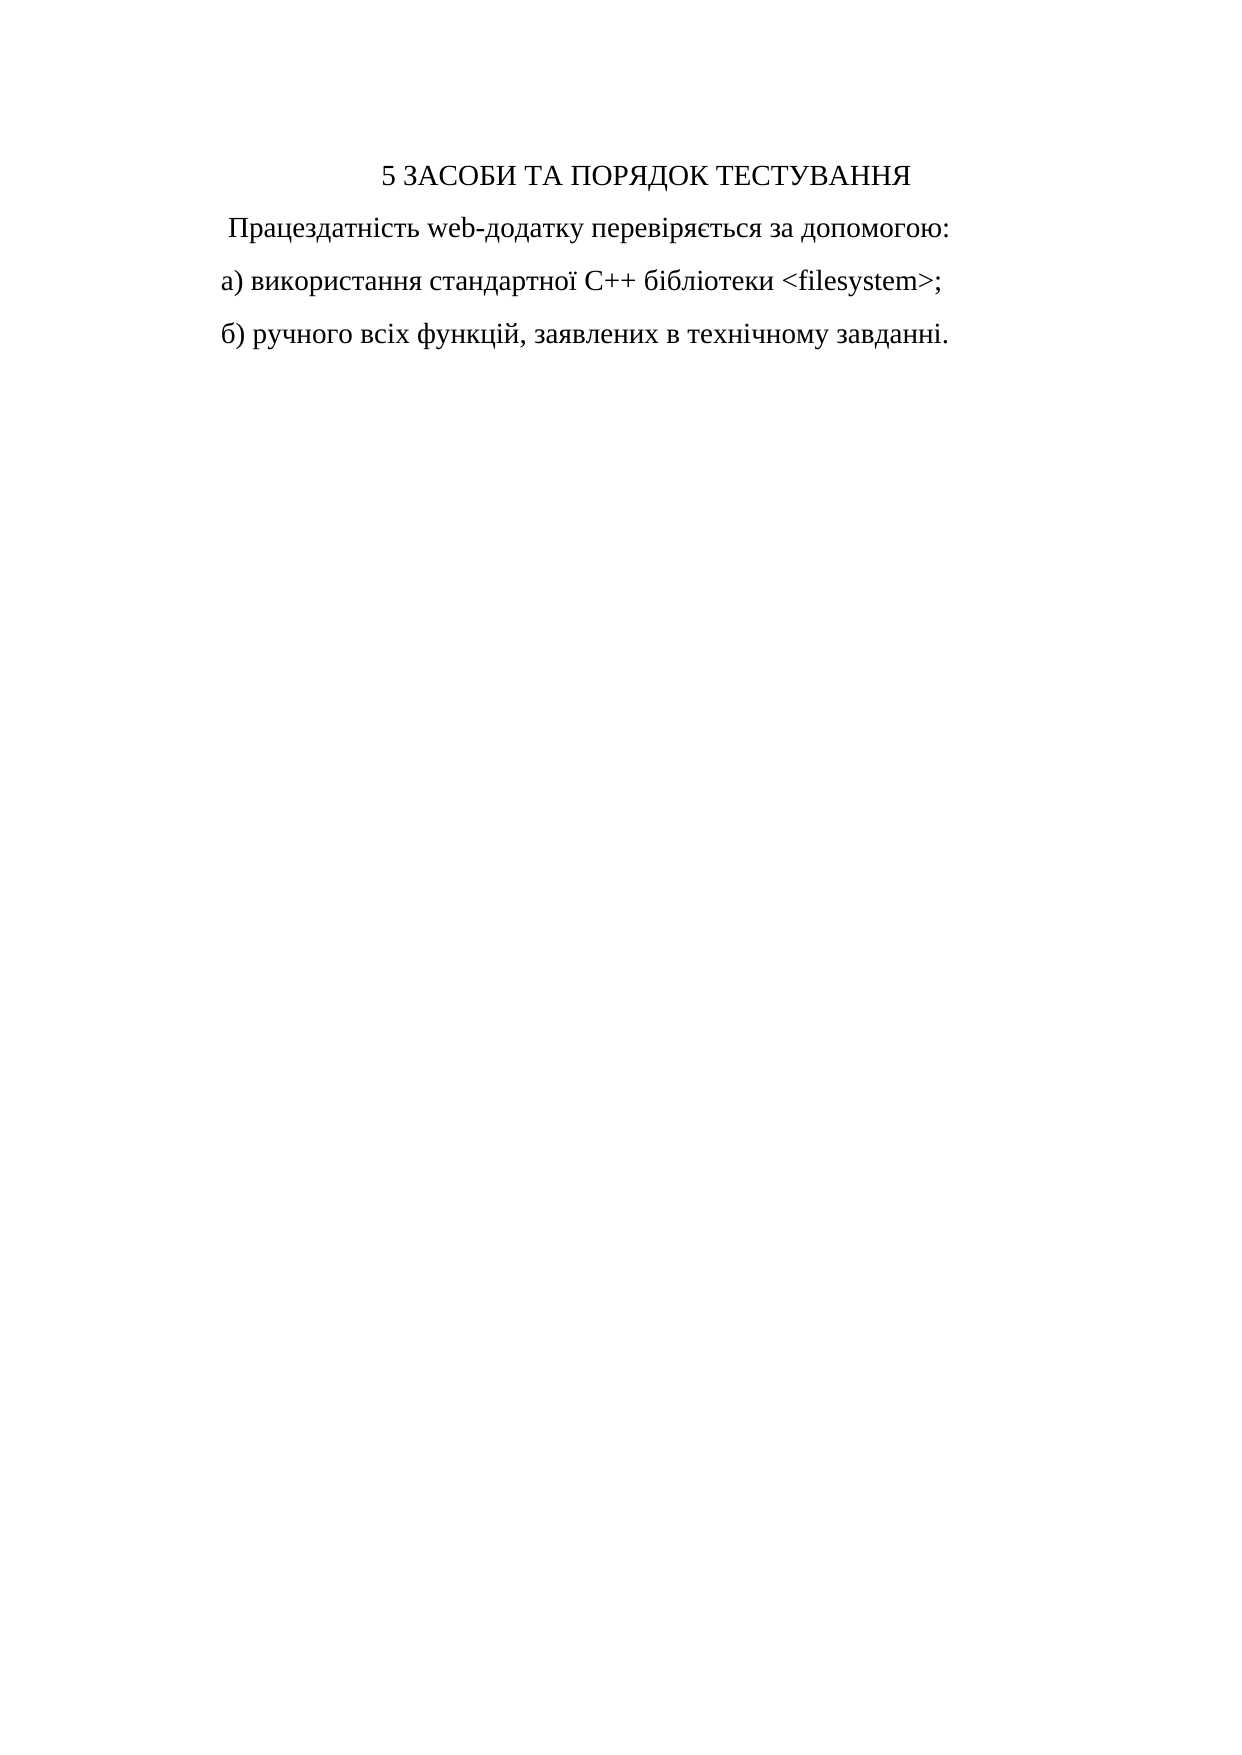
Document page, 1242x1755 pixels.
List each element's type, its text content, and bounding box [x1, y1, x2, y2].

subtitle ЗАСОБИ ТА ПОРЯДОК ТЕСТУВАННЯ [148, 158, 911, 191]
text Працездатність web-додатку перевіряється за допомогою: [221, 211, 1108, 244]
text а) використання стандартної C++ бібліотеки <filesystem>; [221, 263, 1152, 297]
text б) ручного всіх функцій, заявлених в технічному завданні. [221, 316, 1152, 350]
